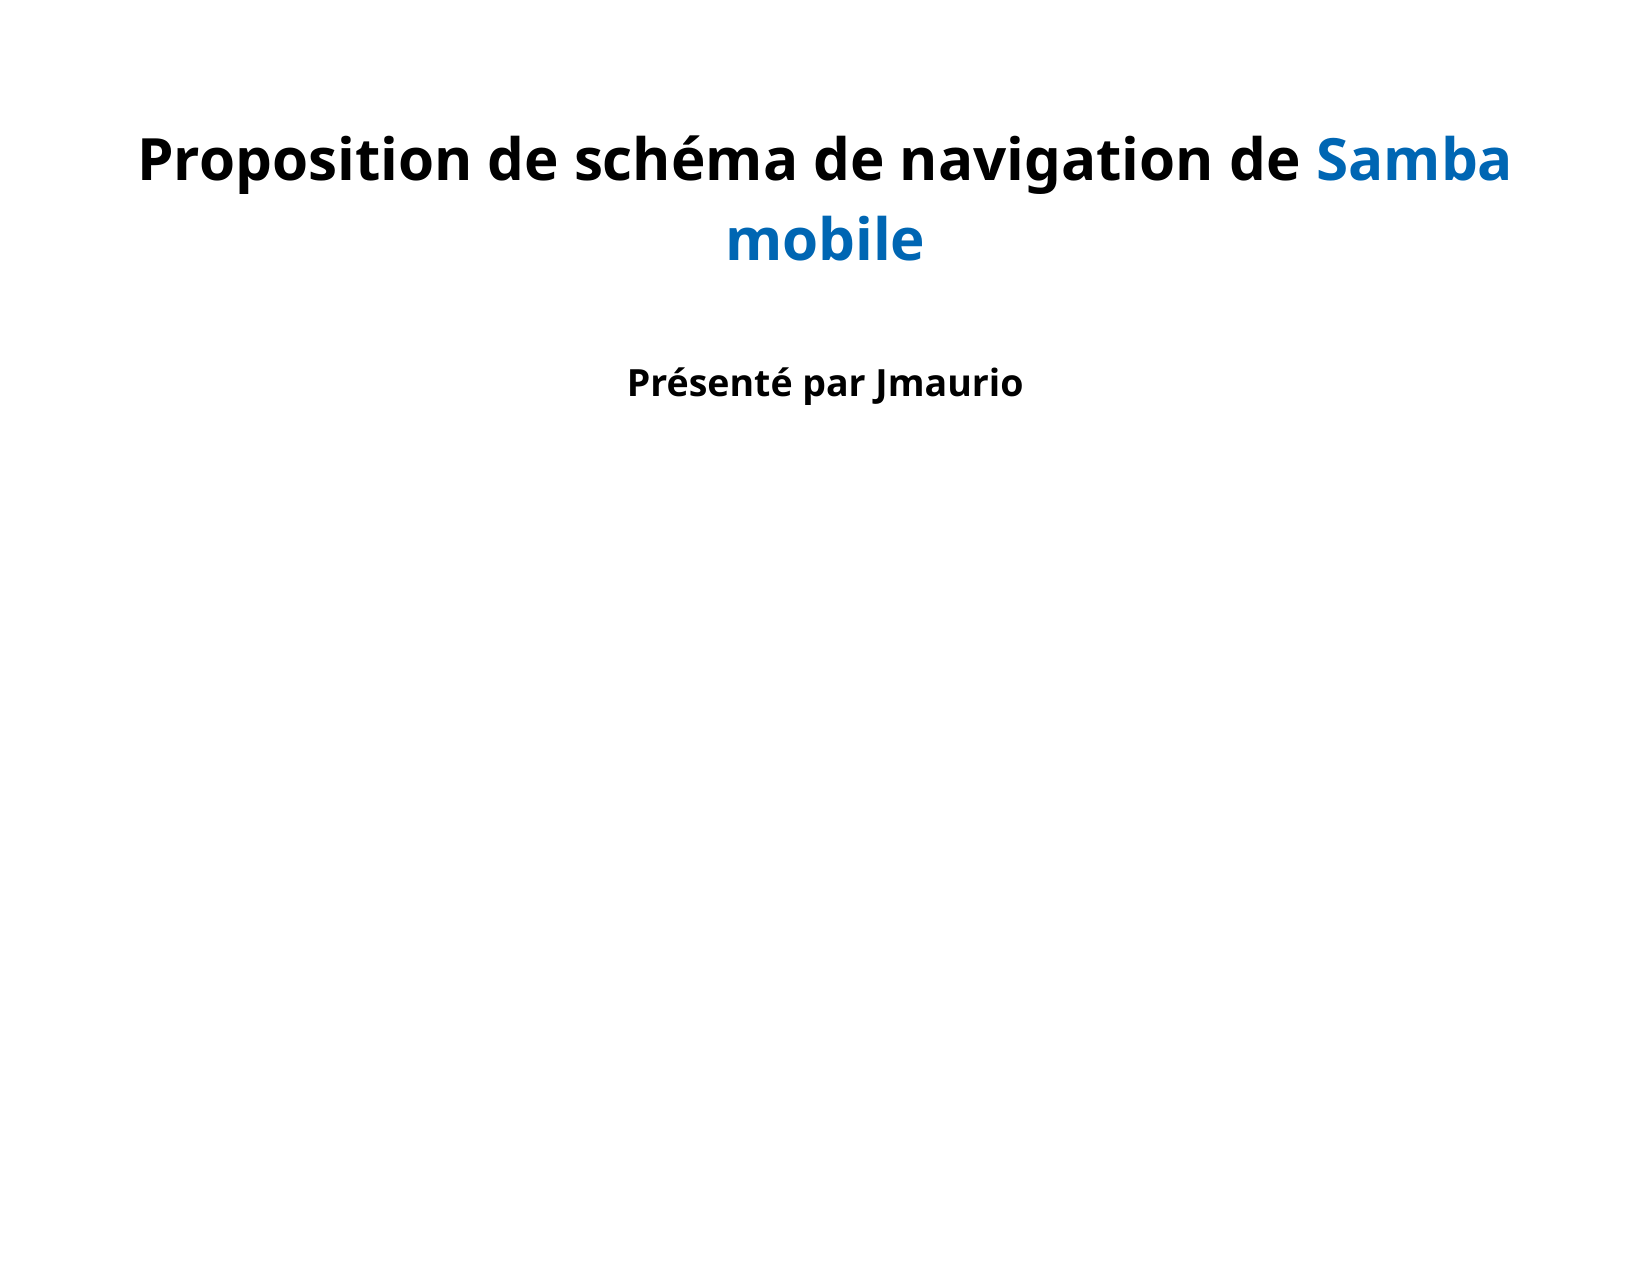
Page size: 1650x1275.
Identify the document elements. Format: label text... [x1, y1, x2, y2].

text Présenté par Jmaurio [118, 357, 1532, 408]
text Proposition de schéma de navigation de Samba mobile [118, 118, 1532, 277]
